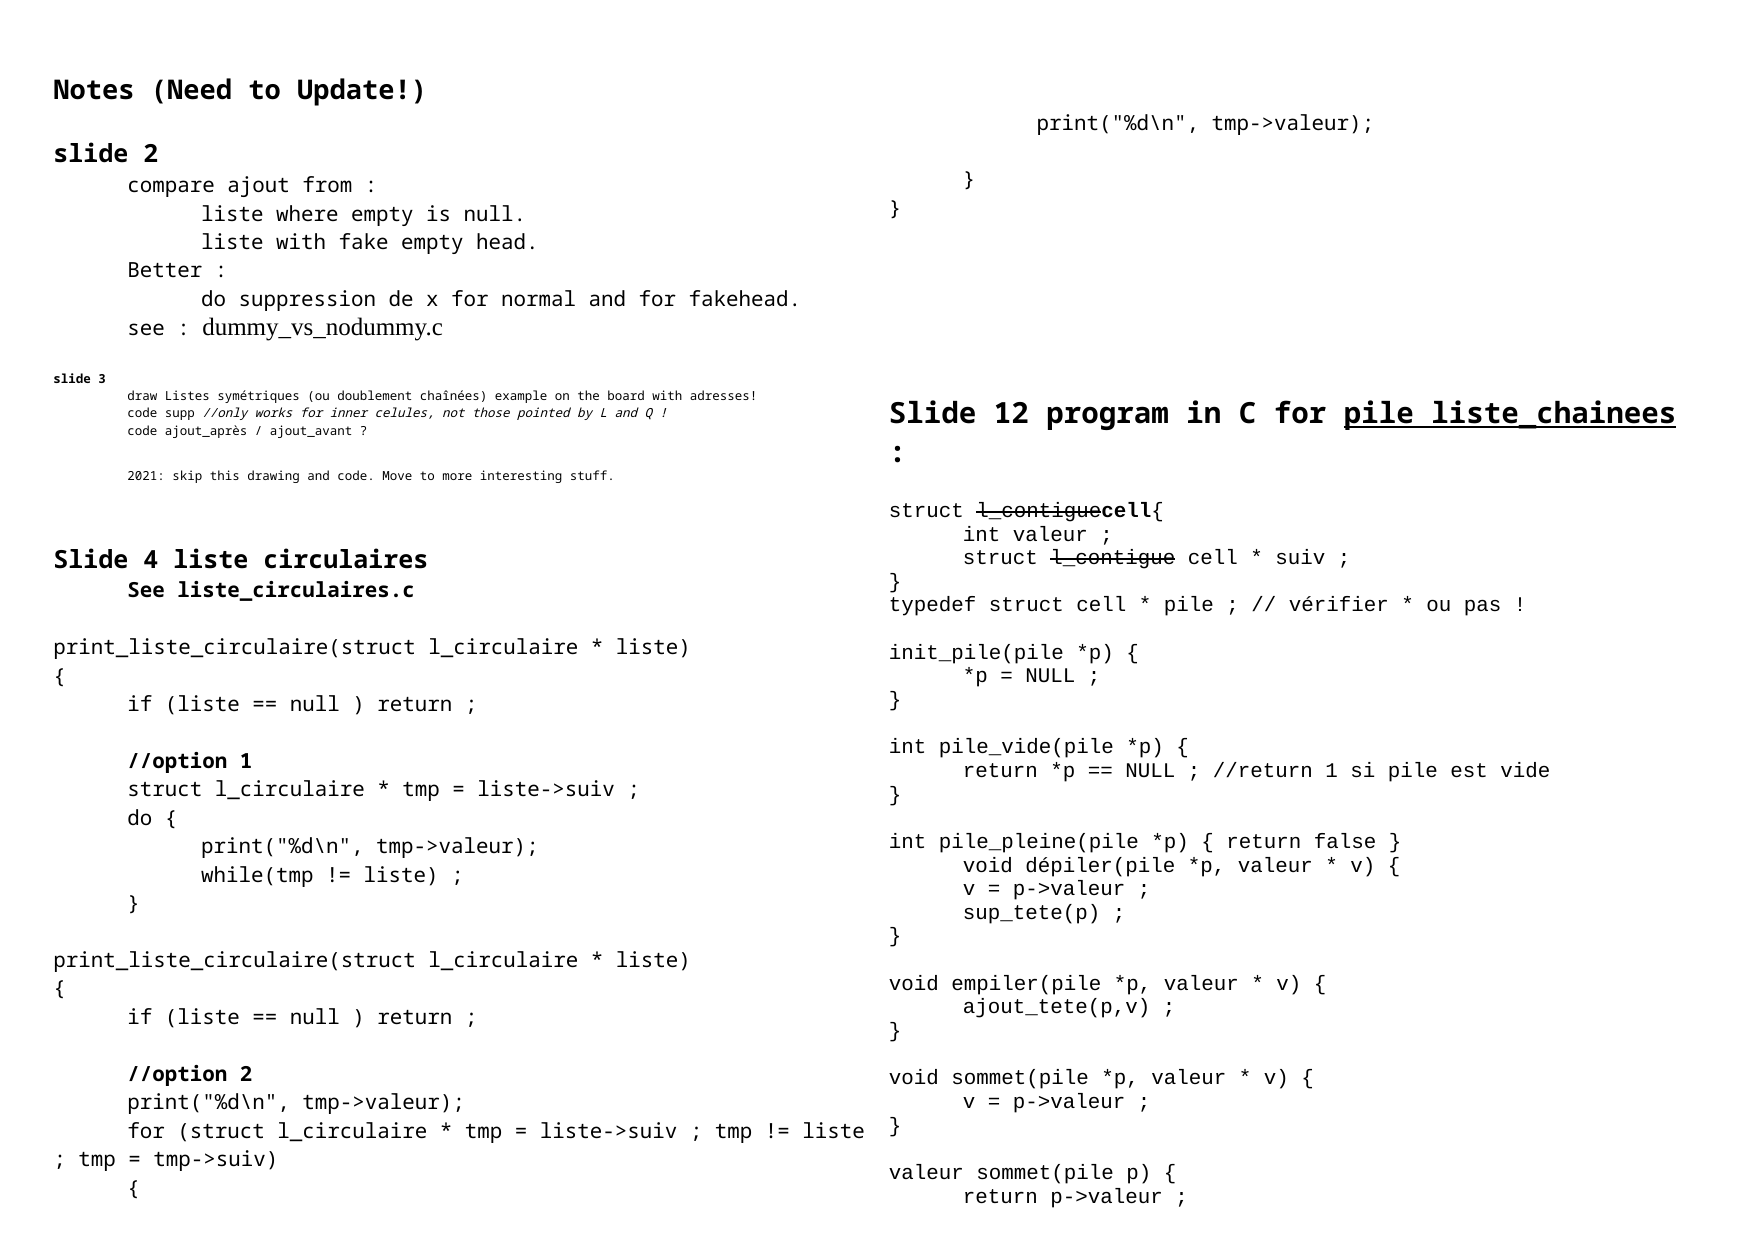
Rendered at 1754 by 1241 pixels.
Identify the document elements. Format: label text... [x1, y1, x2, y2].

text struct l_contiguecell{ int valeur ; struct l_contigue cell * suiv ; } [889, 500, 1701, 594]
text print_liste_circulaire(struct l_circulaire * liste) { if (liste == null ) return ; //option 1 struct l_circulaire * tmp = liste->suiv ; do { print("%d\n", tmp->valeur); while(tmp != liste) ; } [53, 604, 865, 945]
text do suppression de x for normal and for fakehead. [53, 284, 865, 312]
text slide 2 compare ajout from : liste where empty is null. liste with fake empty head. [53, 108, 865, 256]
text Better : [53, 256, 865, 284]
text See liste_circulaires.c [53, 575, 865, 604]
text void empiler(pile *p, valeur * v) { ajout_tete(p,v) ; } [889, 973, 1701, 1067]
text void sommet(pile *p, valeur * v) { v = p->valeur ; } [889, 1067, 1701, 1138]
text Notes (Need to Update!) [53, 71, 1701, 108]
text int pile_pleine(pile *p) { return false } void dépiler(pile *p, valeur * v) { v = p->valeur ; sup_tete(p) ; } [889, 807, 1701, 973]
text print("%d\n", tmp->valeur); } } [889, 108, 1701, 307]
text print_liste_circulaire(struct l_circulaire * liste) { if (liste == null ) return ; //option 2 print("%d\n", tmp->valeur); for (struct l_circulaire * tmp = liste->suiv ; tmp != liste ; tmp = tmp->suiv) { [53, 945, 865, 1201]
text int pile_vide(pile *p) { return *p == NULL ; //return 1 si pile est vide } [889, 736, 1701, 807]
text 2021: skip this drawing and code. Move to more interesting stuff. [53, 467, 865, 484]
text Slide 4 liste circulaires [53, 513, 865, 575]
text valeur sommet(pile p) { return p->valeur ; [889, 1138, 1701, 1209]
text typedef struct cell * pile ; // vérifier * ou pas ! init_pile(pile *p) { *p = NULL ; } [889, 594, 1701, 736]
text Slide 12 program in C for pile liste_chainees : [889, 392, 1701, 500]
text see : dummy_vs_nodummy.c slide 3 draw Listes symétriques (ou doublement chaînées) example on the board with adresses! code supp //only works for inner celules, not those pointed by L and Q ! code ajout_après / ajout_avant ? [53, 312, 865, 467]
